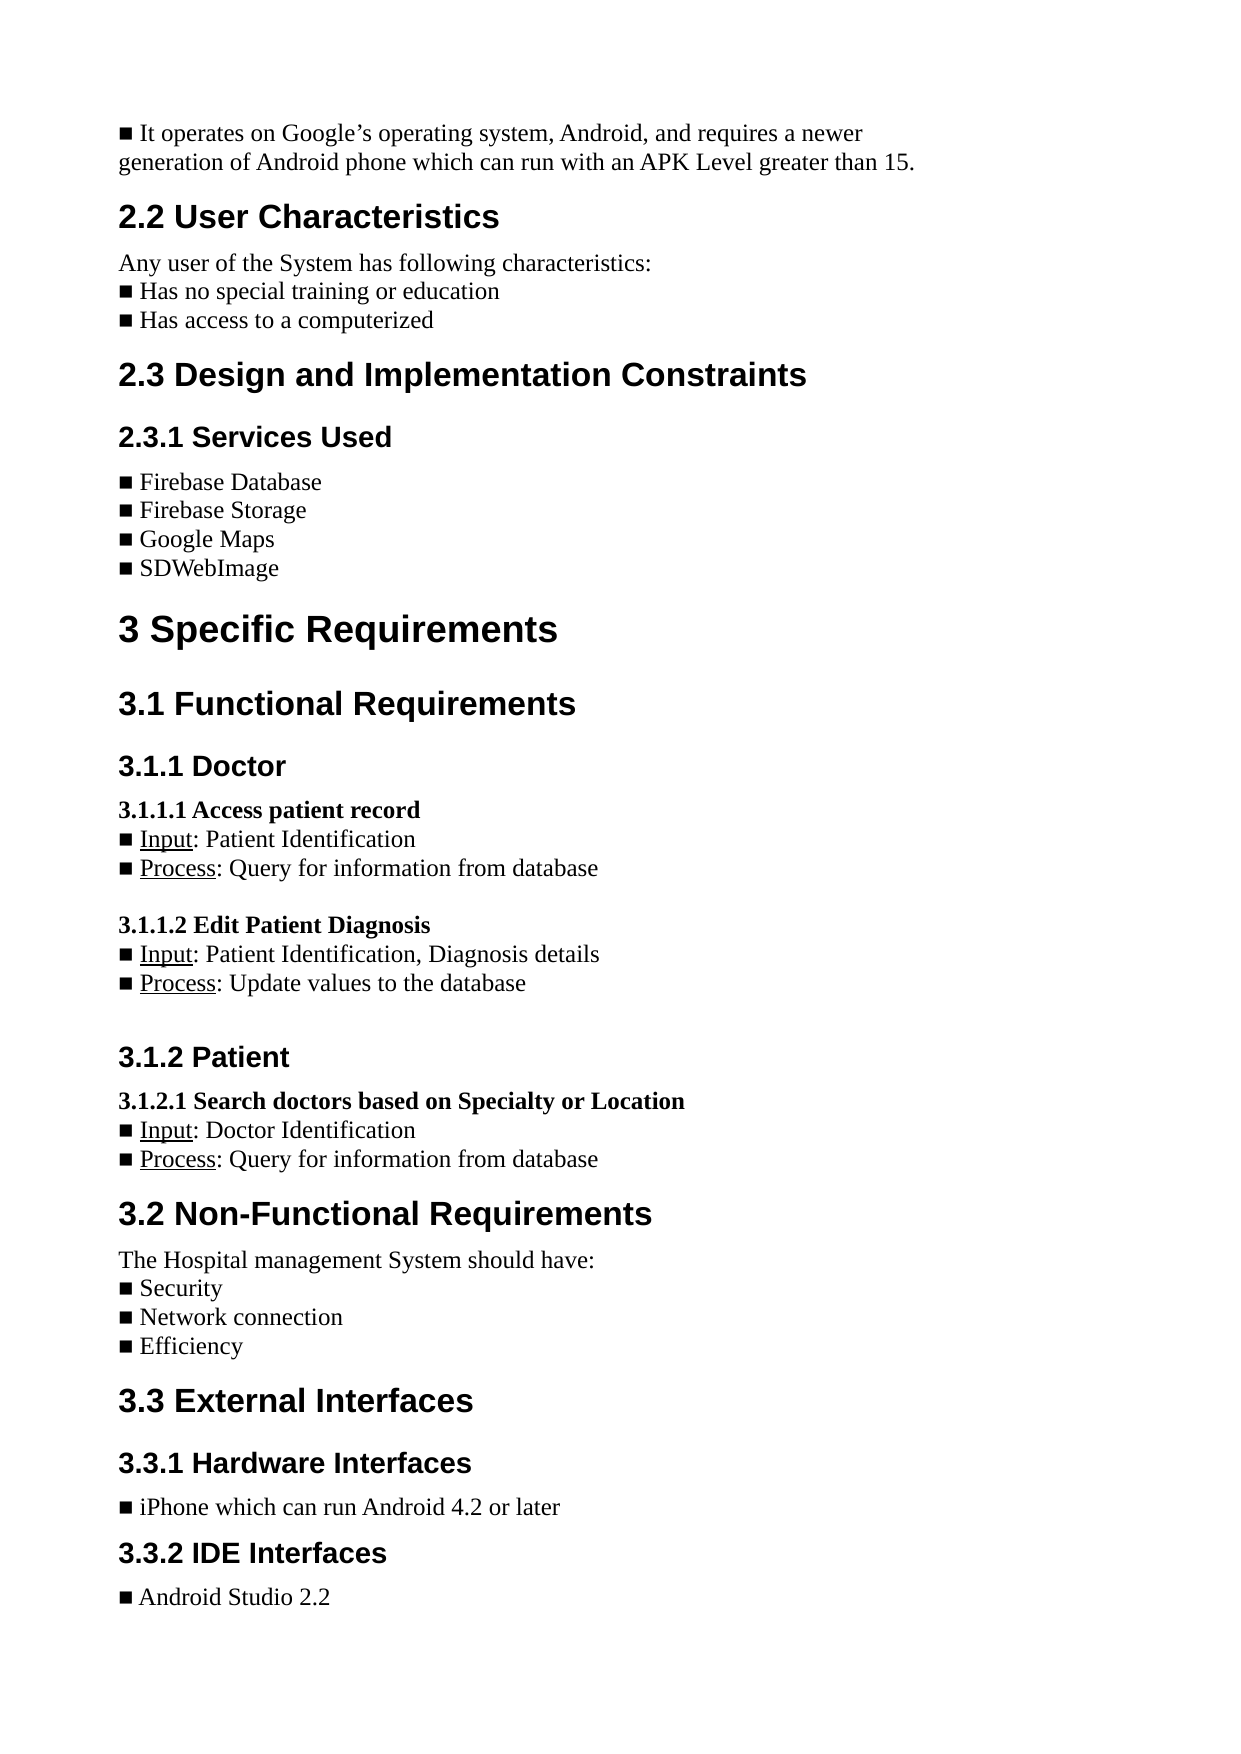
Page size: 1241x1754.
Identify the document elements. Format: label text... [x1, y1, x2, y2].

text ■ Firebase Database [118, 467, 1122, 495]
subtitle 3.3.2 IDE Interfaces [118, 1536, 1122, 1569]
text ■ iPhone which can run Android 4.2 or later [118, 1492, 1122, 1521]
subtitle 2.2 User Characteristics [118, 196, 1122, 235]
text ■ Firebase Storage [118, 495, 1122, 524]
text ■ Network connection [118, 1302, 1122, 1331]
subtitle 3.1 Functional Requirements [118, 684, 1122, 722]
text 3.1.1.1 Access patient record [118, 796, 1122, 824]
text ■ It operates on Google’s operating system, Android, and requires a newer [118, 118, 1122, 147]
text ■ Has no special training or education [118, 276, 1122, 305]
text ■ Process: Query for information from database [118, 1144, 1122, 1173]
text ■ Security [118, 1273, 1122, 1302]
text ■ Process: Query for information from database [118, 853, 1122, 882]
subtitle 2.3.1 Services Used [118, 420, 1122, 454]
text ■ Input: Patient Identification, Diagnosis details [118, 939, 1122, 968]
text ■ Efficiency [118, 1331, 1122, 1360]
subtitle 3.2 Non-Functional Requirements [118, 1193, 1122, 1232]
subtitle 3 Specific Requirements [118, 607, 1122, 650]
text ■ Android Studio 2.2 [118, 1582, 1122, 1611]
subtitle 3.1.2 Patient [118, 1040, 1122, 1074]
subtitle 3.3 External Interfaces [118, 1381, 1122, 1419]
text ■ Has access to a computerized [118, 305, 1122, 334]
text ■ SDWebImage [118, 553, 1122, 582]
subtitle 3.1.1 Doctor [118, 749, 1122, 783]
text 3.1.2.1 Search doctors based on Specialty or Location [118, 1086, 1122, 1115]
text generation of Android phone which can run with an APK Level greater than 15. [118, 147, 1122, 176]
text 3.1.1.2 Edit Patient Diagnosis [118, 911, 1122, 939]
text Any user of the System has following characteristics: [118, 248, 1122, 276]
text ■ Process: Update values to the database [118, 968, 1122, 997]
text ■ Google Maps [118, 524, 1122, 553]
text The Hospital management System should have: [118, 1245, 1122, 1273]
subtitle 3.3.1 Hardware Interfaces [118, 1446, 1122, 1480]
subtitle 2.3 Design and Implementation Constraints [118, 355, 1122, 393]
text ■ Input: Patient Identification [118, 824, 1122, 853]
text ■ Input: Doctor Identification [118, 1115, 1122, 1144]
